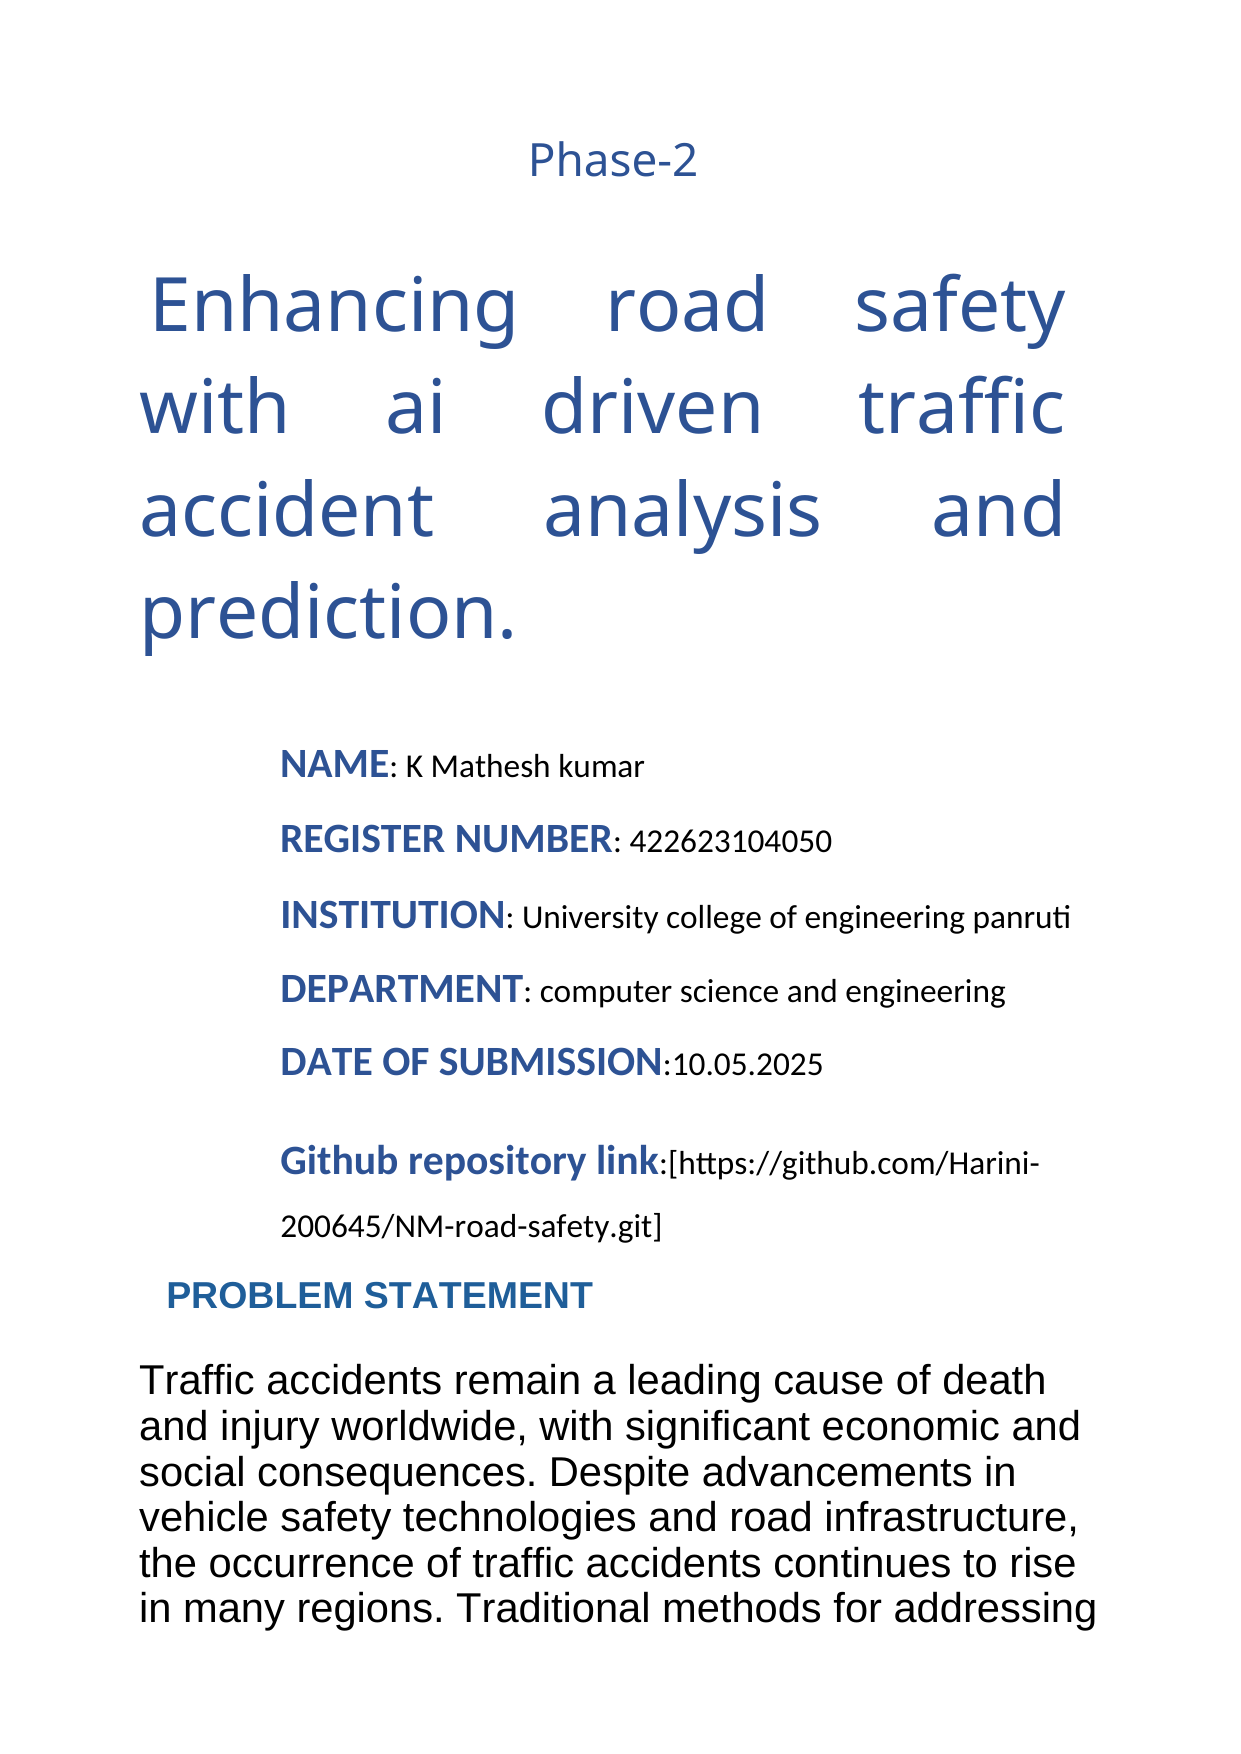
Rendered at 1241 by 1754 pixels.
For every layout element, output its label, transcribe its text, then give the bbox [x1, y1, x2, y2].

text PROBLEM STATEMENT [166, 1273, 1122, 1316]
text Traffic accidents remain a leading cause of death and injury worldwide, with significant economic and social consequences. Despite advancements in vehicle safety technologies and road infrastructure, the occurrence of traffic accidents continues to rise in many regions. Traditional methods for addressing [139, 1358, 1107, 1631]
text REGISTER NUMBER: 422623104050 [280, 812, 1122, 863]
text INSTITUTION: University college of engineering panruti DEPARTMENT: computer science and engineering DATE OF SUBMISSION:10.05.2025 [280, 888, 1096, 1086]
text NAME: K Mathesh kumar [280, 737, 1122, 788]
text Phase-2 [118, 127, 1108, 189]
text Enhancing road safety with ai driven traffic accident analysis and prediction. [139, 251, 1067, 660]
text Github repository link:[https://github.com/Harini-200645/NM-road-safety.git] [280, 1134, 1062, 1246]
